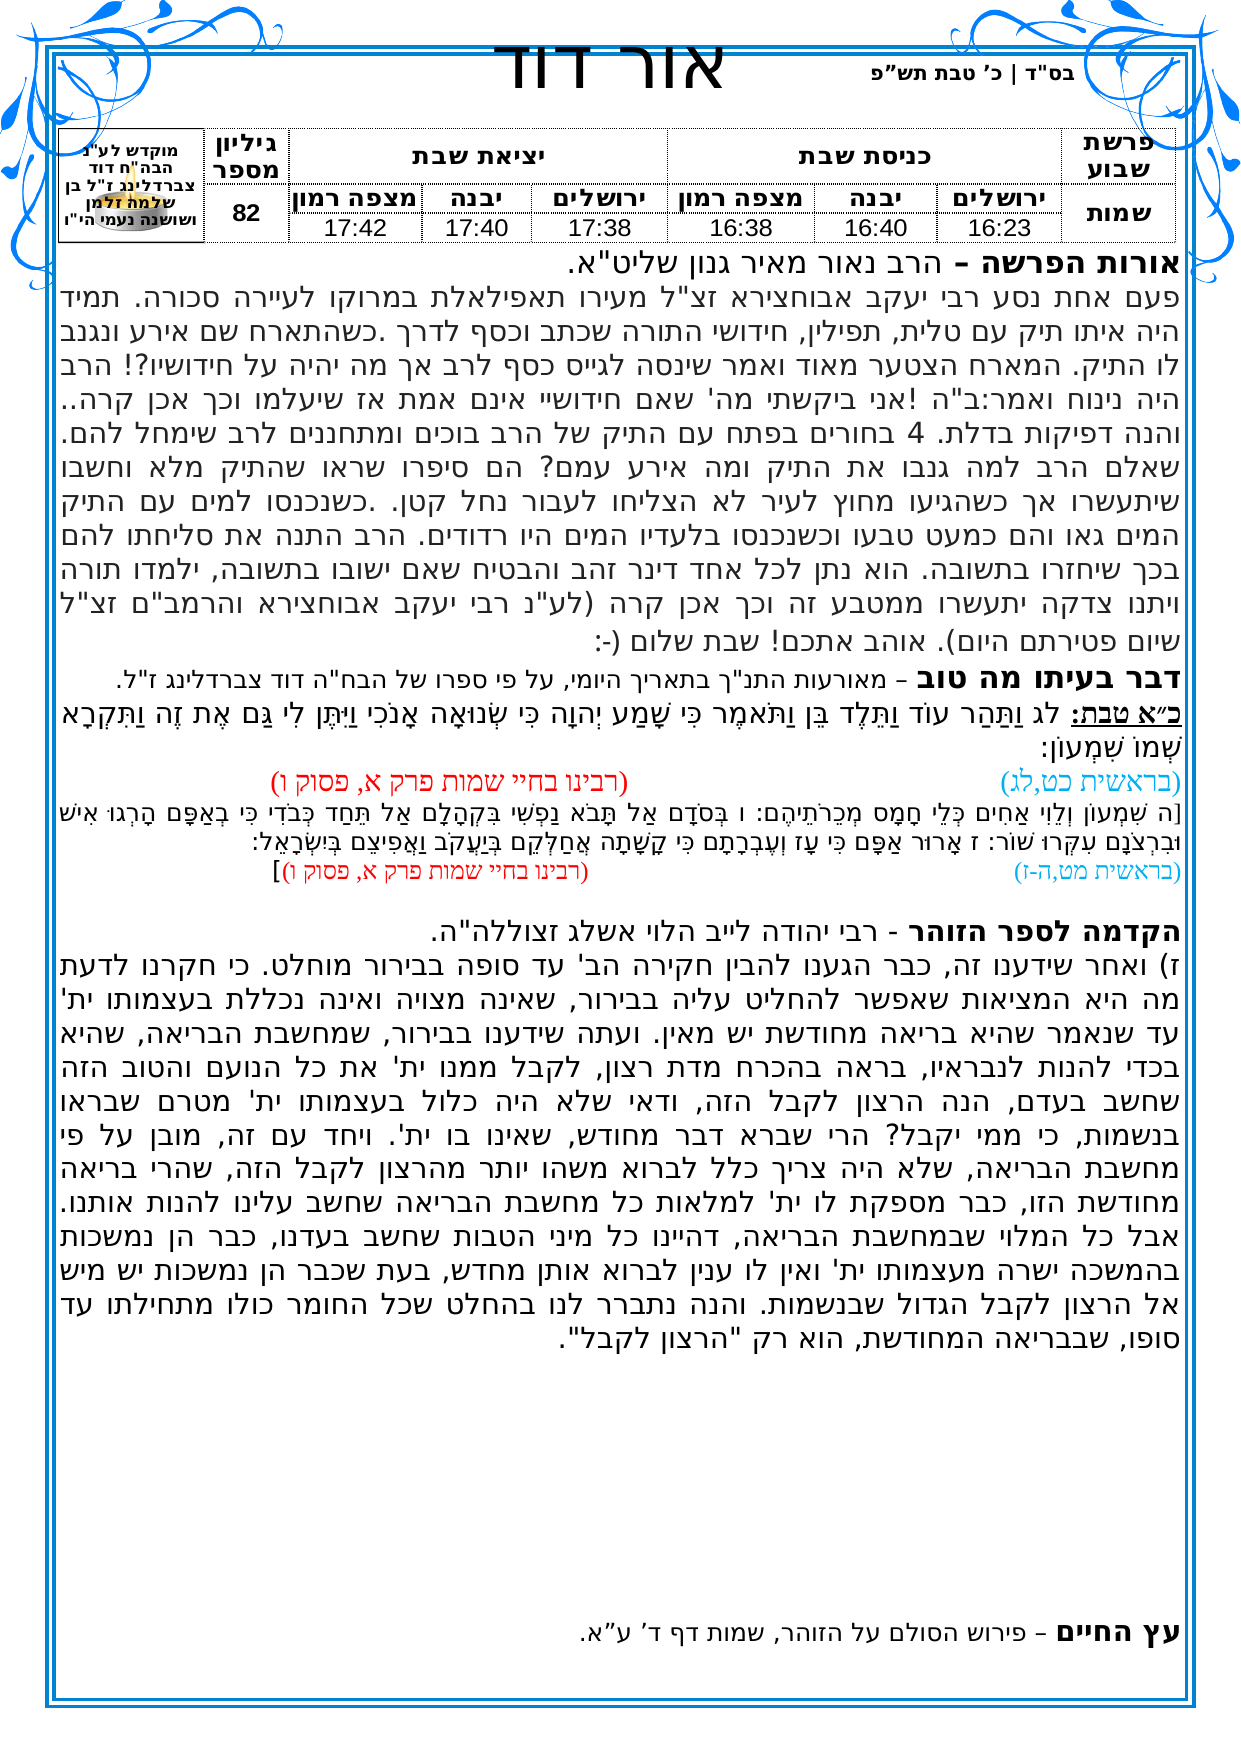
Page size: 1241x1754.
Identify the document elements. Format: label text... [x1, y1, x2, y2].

picture [0, 0, 283, 290]
list (בראשית כט,לג) (רבינו בחיי שמות פרק א, פסוק ו) [59, 764, 1182, 798]
picture [56, 56, 283, 290]
text פעם אחת נסע רבי יעקב אבוחצירא זצ"ל מעירו תאפילאלת במרוקו לעיירה סכורה. תמיד היה איתו תיק עם טלית, תפילין, חידושי התורה שכתב וכסף לדרך .כשהתארח שם אירע ונגנב לו התיק. המארח הצטער מאוד ואמר שינסה לגייס כסף לרב אך מה יהיה על חידושיו?! הרב היה נינוח ואמר:ב"ה !אני ביקשתי מה' שאם חידושיי אינם אמת אז שיעלמו וכך אכן קרה..והנה דפיקות בדלת. 4 בחורים בפתח עם התיק של הרב בוכים ומתחננים לרב שימחל להם.שאלם הרב למה גנבו את התיק ומה אירע עמם? הם סיפרו שראו שהתיק מלא וחשבו שיתעשרו אך כשהגיעו מחוץ לעיר לא הצליחו לעבור נחל קטן. .כשנכנסו למים עם התיק המים גאו והם כמעט טבעו וכשנכנסו בלעדיו המים היו רדודים. הרב התנה את סליחתו להם בכך שיחזרו בתשובה. הוא נתן לכל אחד דינר זהב והבטיח שאם ישובו בתשובה, ילמדו תורה ויתנו צדקה יתעשרו ממטבע זה וכך אכן קרה (לע"נ רבי יעקב אבוחצירא והרמב"ם זצ"ל שיום פטירתם היום). אוהב אתכם! שבת שלום ‎:-)‎ [59, 280, 1182, 659]
list עץ החיים – פירוש הסולם על הזוהר, שמות דף ד’ ע”א. [59, 1614, 1182, 1648]
picture [950, 71, 956, 78]
text אורות הפרשה – הרב נאור מאיר גנון שליט"א. [283, 119, 950, 280]
list [ה שִׁמְעוֹן וְלֵוִי אַחִים כְּלֵי חָמָס מְכֵרֹתֵיהֶם: ו בְּסֹדָם אַל תָּבֹא נַפְשִׁי בִּקְהָלָם אַל תֵּחַד כְּבֹדִי כִּי בְאַפָּם הָרְגוּ אִישׁ וּבִרְצֹנָם עִקְּרוּ שׁוֹר: ז אָרוּר אַפָּם כִּי עָז וְעֶבְרָתָם כִּי קָשָׁתָה אֲחַלְּקֵם בְּיַעֲקֹב וַאֲפִיצֵם בְּיִשְׂרָאֵל: [59, 798, 1182, 856]
text דבר בעיתו מה טוב – מאורעות התנ"ך בתאריך היומי, על פי ספרו של הבח"ה דוד צברדלינג ז"ל. [59, 659, 1182, 696]
text ז) ואחר שידענו זה, כבר הגענו להבין חקירה הב' עד סופה בבירור מוחלט. כי חקרנו לדעת מה היא המציאות שאפשר להחליט עליה בבירור, שאינה מצויה ואינה נכללת בעצמותו ית' עד שנאמר שהיא בריאה מחודשת יש מאין. ועתה שידענו בבירור, שמחשבת הבריאה, שהיא בכדי להנות לנבראיו, בראה בהכרח מדת רצון, לקבל ממנו ית' את כל הנועם והטוב הזה שחשב בעדם, הנה הרצון לקבל הזה, ודאי שלא היה כלול בעצמותו ית' מטרם שבראו בנשמות, כי ממי יקבל? הרי שברא דבר מחודש, שאינו בו ית'. ויחד עם זה, מובן על פי מחשבת הבריאה, שלא היה צריך כלל לברוא משהו יותר מהרצון לקבל הזה, שהרי בריאה מחודשת הזו, כבר מספקת לו ית' למלאות כל מחשבת הבריאה שחשב עלינו להנות אותנו. אבל כל המלוי שבמחשבת הבריאה, דהיינו כל מיני הטבות שחשב בעדנו, כבר הן נמשכות בהמשכה ישרה מעצמותו ית' ואין לו ענין לברוא אותן מחדש, בעת שכבר הן נמשכות יש מיש אל הרצון לקבל הגדול שבנשמות. והנה נתברר לנו בהחלט שכל החומר כולו מתחילתו עד סופו, שבבריאה המחודשת, הוא רק "הרצון לקבל". [59, 948, 1182, 1356]
picture [49, 49, 283, 290]
list כ״א טבת: לג וַתַּהַר עוֹד וַתֵּלֶד בֵּן וַתֹּאמֶר כִּי שָׁמַע יְהוָה כִּי שְׂנוּאָה אָנֹכִי וַיִּתֶּן לִי גַּם אֶת זֶה וַתִּקְרָא שְׁמוֹ שִׁמְעוֹן: [59, 696, 1182, 764]
list (בראשית מט,ה-ז) (רבינו בחיי שמות פרק א, פסוק ו)] [59, 856, 1182, 885]
picture [950, 0, 1241, 283]
list הקדמה לספר הזוהר - רבי יהודה לייב הלוי אשלג זצוללה"ה. [59, 914, 1182, 948]
